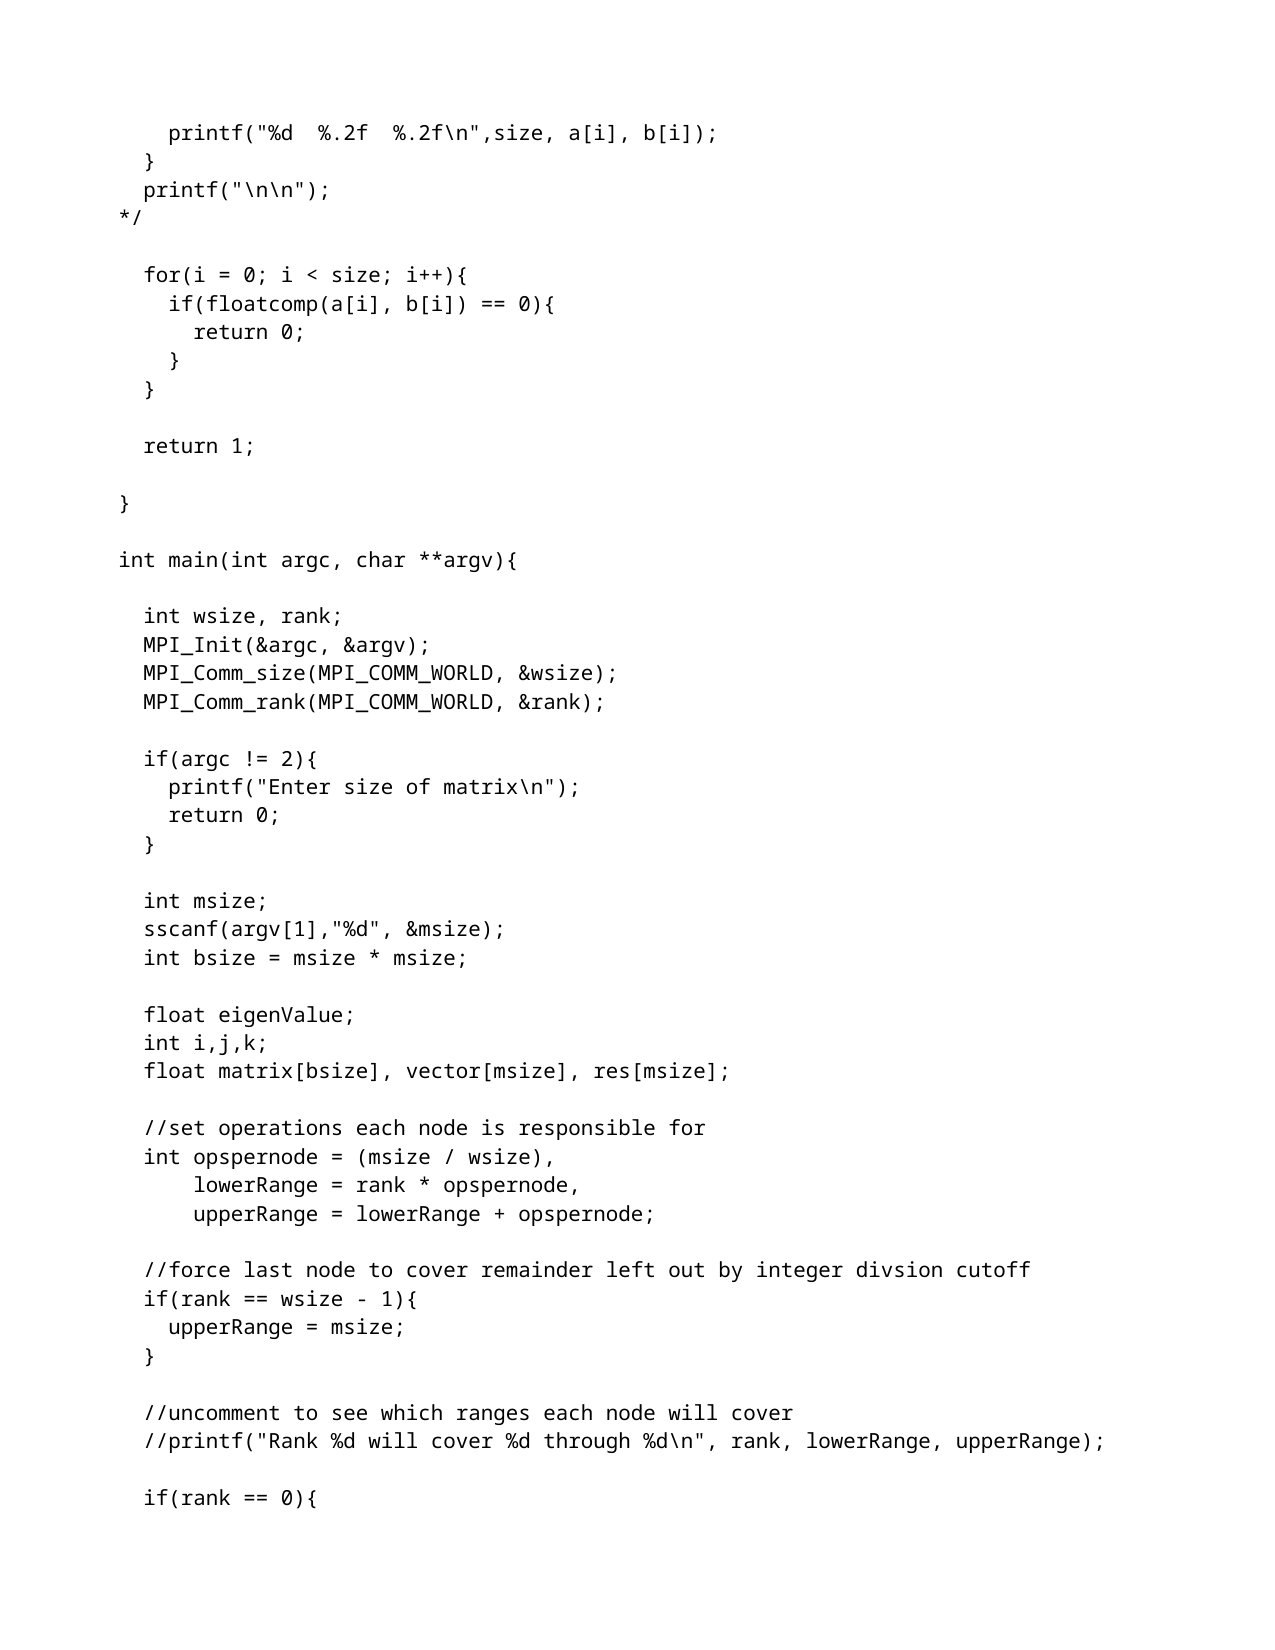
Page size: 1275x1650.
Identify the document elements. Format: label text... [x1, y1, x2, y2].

text */ [118, 203, 1157, 232]
text if(argc != 2){ [118, 744, 1157, 772]
text MPI_Comm_rank(MPI_COMM_WORLD, &rank); [118, 687, 1157, 715]
text //force last node to cover remainder left out by integer divsion cutoff [118, 1256, 1157, 1284]
text int main(int argc, char **argv){ [118, 545, 1157, 573]
text } [118, 1341, 1157, 1369]
text int i,j,k; [118, 1028, 1157, 1057]
text } [118, 488, 1157, 516]
text upperRange = lowerRange + opspernode; [118, 1199, 1157, 1227]
text MPI_Comm_size(MPI_COMM_WORLD, &wsize); [118, 658, 1157, 687]
text for(i = 0; i < size; i++){ [118, 260, 1157, 289]
text int msize; [118, 886, 1157, 914]
text } [118, 147, 1157, 175]
text printf("%d %.2f %.2f\n",size, a[i], b[i]); [118, 118, 1157, 147]
text upperRange = msize; [118, 1312, 1157, 1341]
text if(rank == 0){ [118, 1483, 1157, 1512]
text //printf("Rank %d will cover %d through %d\n", rank, lowerRange, upperRange); [118, 1426, 1157, 1455]
text MPI_Init(&argc, &argv); [118, 630, 1157, 658]
text } [118, 829, 1157, 857]
text } [118, 374, 1157, 402]
text return 0; [118, 317, 1157, 346]
text } [118, 346, 1157, 374]
text //uncomment to see which ranges each node will cover [118, 1398, 1157, 1426]
text if(floatcomp(a[i], b[i]) == 0){ [118, 289, 1157, 317]
text printf("Enter size of matrix\n"); [118, 772, 1157, 801]
text if(rank == wsize - 1){ [118, 1284, 1157, 1312]
text printf("\n\n"); [118, 175, 1157, 203]
text return 1; [118, 431, 1157, 459]
text return 0; [118, 801, 1157, 829]
text lowerRange = rank * opspernode, [118, 1170, 1157, 1199]
text float matrix[bsize], vector[msize], res[msize]; [118, 1057, 1157, 1085]
text sscanf(argv[1],"%d", &msize); [118, 914, 1157, 943]
text int wsize, rank; [118, 602, 1157, 630]
text float eigenValue; [118, 1000, 1157, 1028]
text int opspernode = (msize / wsize), [118, 1142, 1157, 1170]
text int bsize = msize * msize; [118, 943, 1157, 971]
text //set operations each node is responsible for [118, 1113, 1157, 1142]
